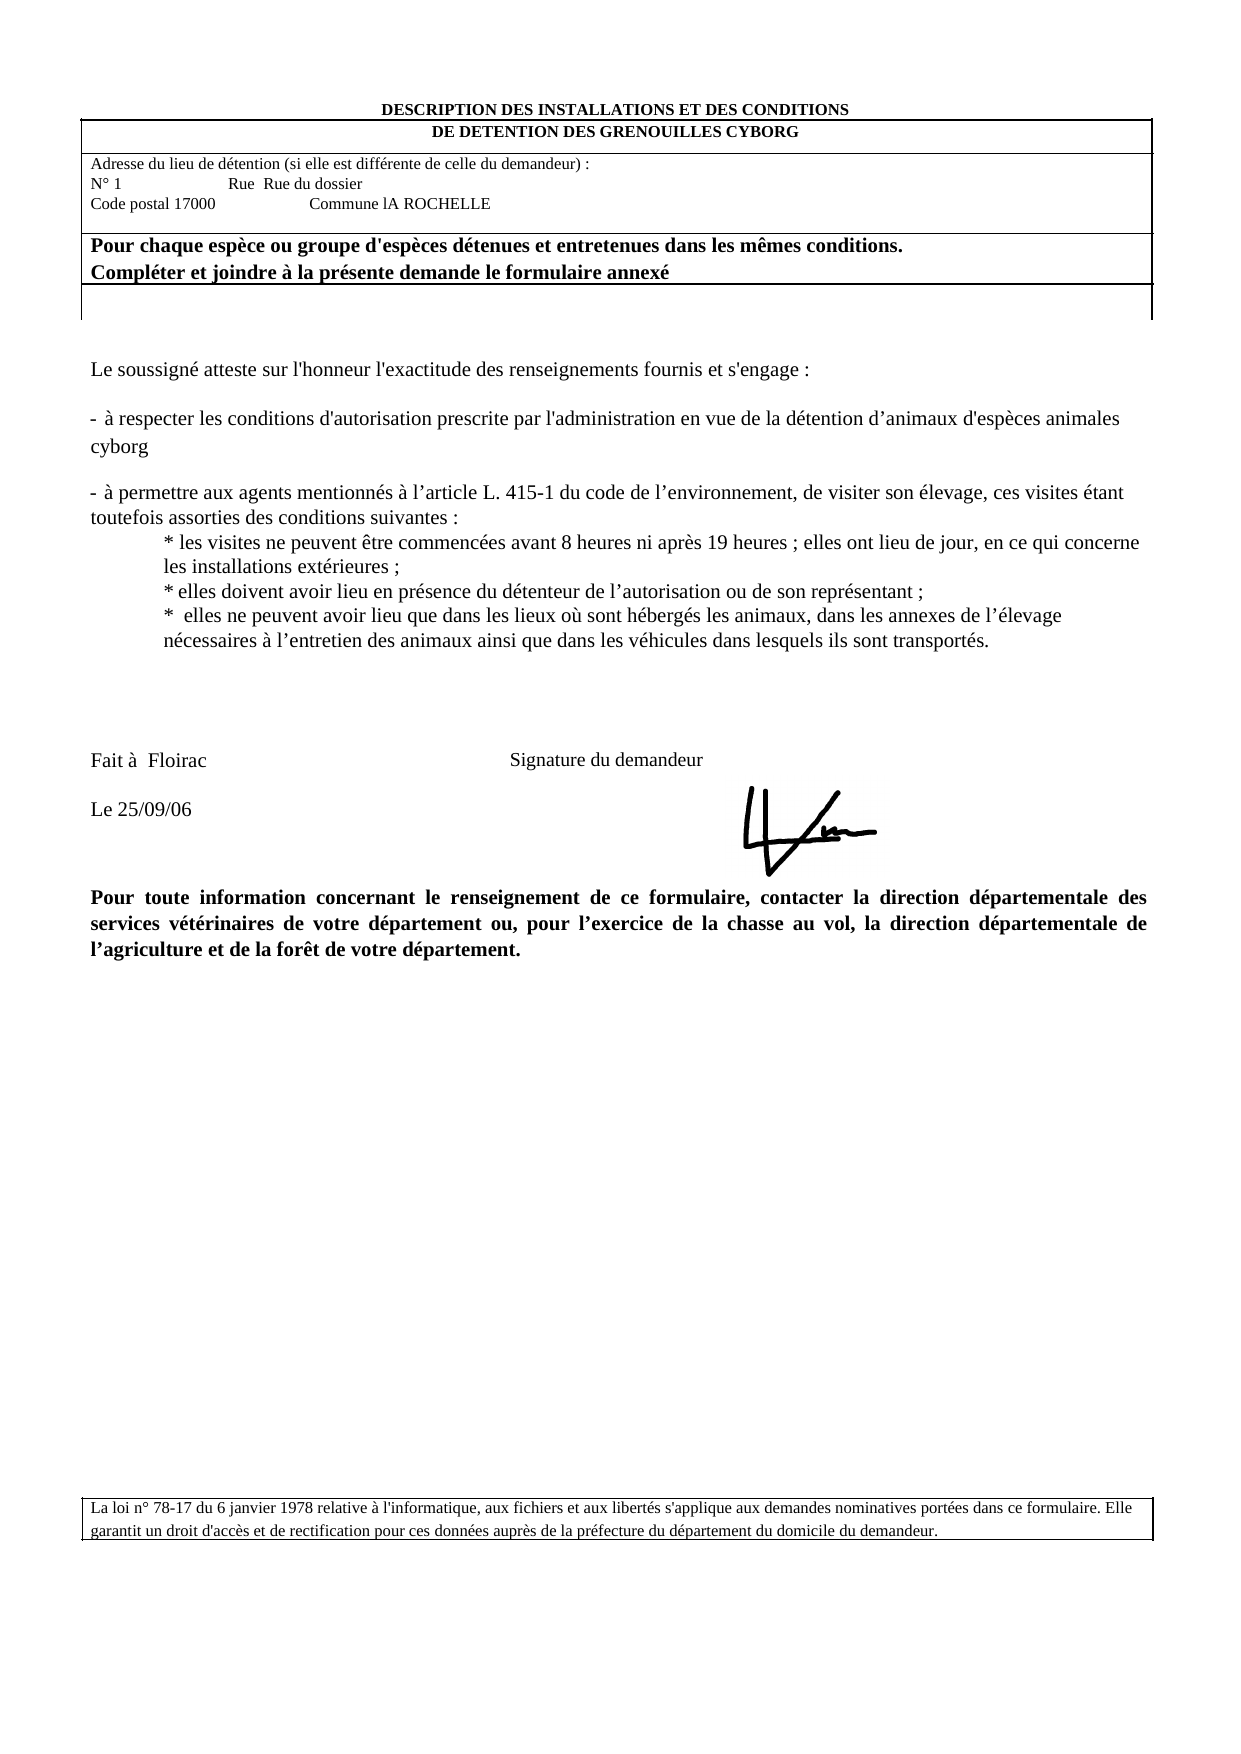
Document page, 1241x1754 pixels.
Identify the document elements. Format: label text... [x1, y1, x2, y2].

list à respecter les conditions d'autorisation prescrite par l'administration en vue de la détention d’animaux d'espèces animales cyborg [89, 406, 1140, 458]
text Compléter et joindre à la présente demande le formulaire annexé [90, 260, 1148, 283]
text Code postal 17000 Commune lA ROCHELLE [90, 193, 1148, 213]
text DE DETENTION DES GRENOUILLES CYBORG [89, 122, 1141, 141]
text [890, 797, 1148, 821]
text Pour chaque espèce ou groupe d'espèces détenues et entretenues dans les mêmes conditions. [90, 234, 1148, 257]
text Adresse du lieu de détention (si elle est différente de celle du demandeur) : [90, 154, 1148, 173]
list à permettre aux agents mentionnés à l’article L. 415-1 du code de l’environnement, de visiter son élevage, ces visites étant toutefois assorties des conditions suivantes : [89, 479, 1140, 529]
text Signature du demandeur [509, 748, 1148, 771]
text DESCRIPTION DES INSTALLATIONS ET DES CONDITIONS [89, 100, 1141, 119]
list les visites ne peuvent être commencées avant 8 heures ni après 19 heures ; elles ont lieu de jour, en ce qui concerne les installations extérieures ; [163, 530, 1140, 578]
picture [725, 775, 890, 878]
text Le 25/09/06 [90, 797, 725, 821]
list elles ne peuvent avoir lieu que dans les lieux où sont hébergés les animaux, dans les annexes de l’élevage nécessaires à l’entretien des animaux ainsi que dans les véhicules dans lesquels ils sont transportés. [163, 603, 1140, 652]
text Pour toute information concernant le renseignement de ce formulaire, contacter la direction départementale des services vétérinaires de votre département ou, pour l’exercice de la chasse au vol, la direction départementale de l’agriculture et de la forêt de votre département. [90, 885, 1148, 961]
text N° 1 Rue Rue du dossier [90, 174, 1148, 193]
list elles doivent avoir lieu en présence du détenteur de l’autorisation ou de son représentant ; [163, 579, 1148, 603]
text La loi n° 78-17 du 6 janvier 1978 relative à l'informatique, aux fichiers et aux libertés s'applique aux demandes nominatives portées dans ce formulaire. Elle garantit un droit d'accès et de rectification pour ces données auprès de la préfecture du département du domicile du demandeur. [90, 1499, 1140, 1539]
text Fait à Floirac [90, 748, 466, 772]
text Le soussigné atteste sur l'honneur l'exactitude des renseignements fournis et s'engage : [90, 357, 1148, 381]
